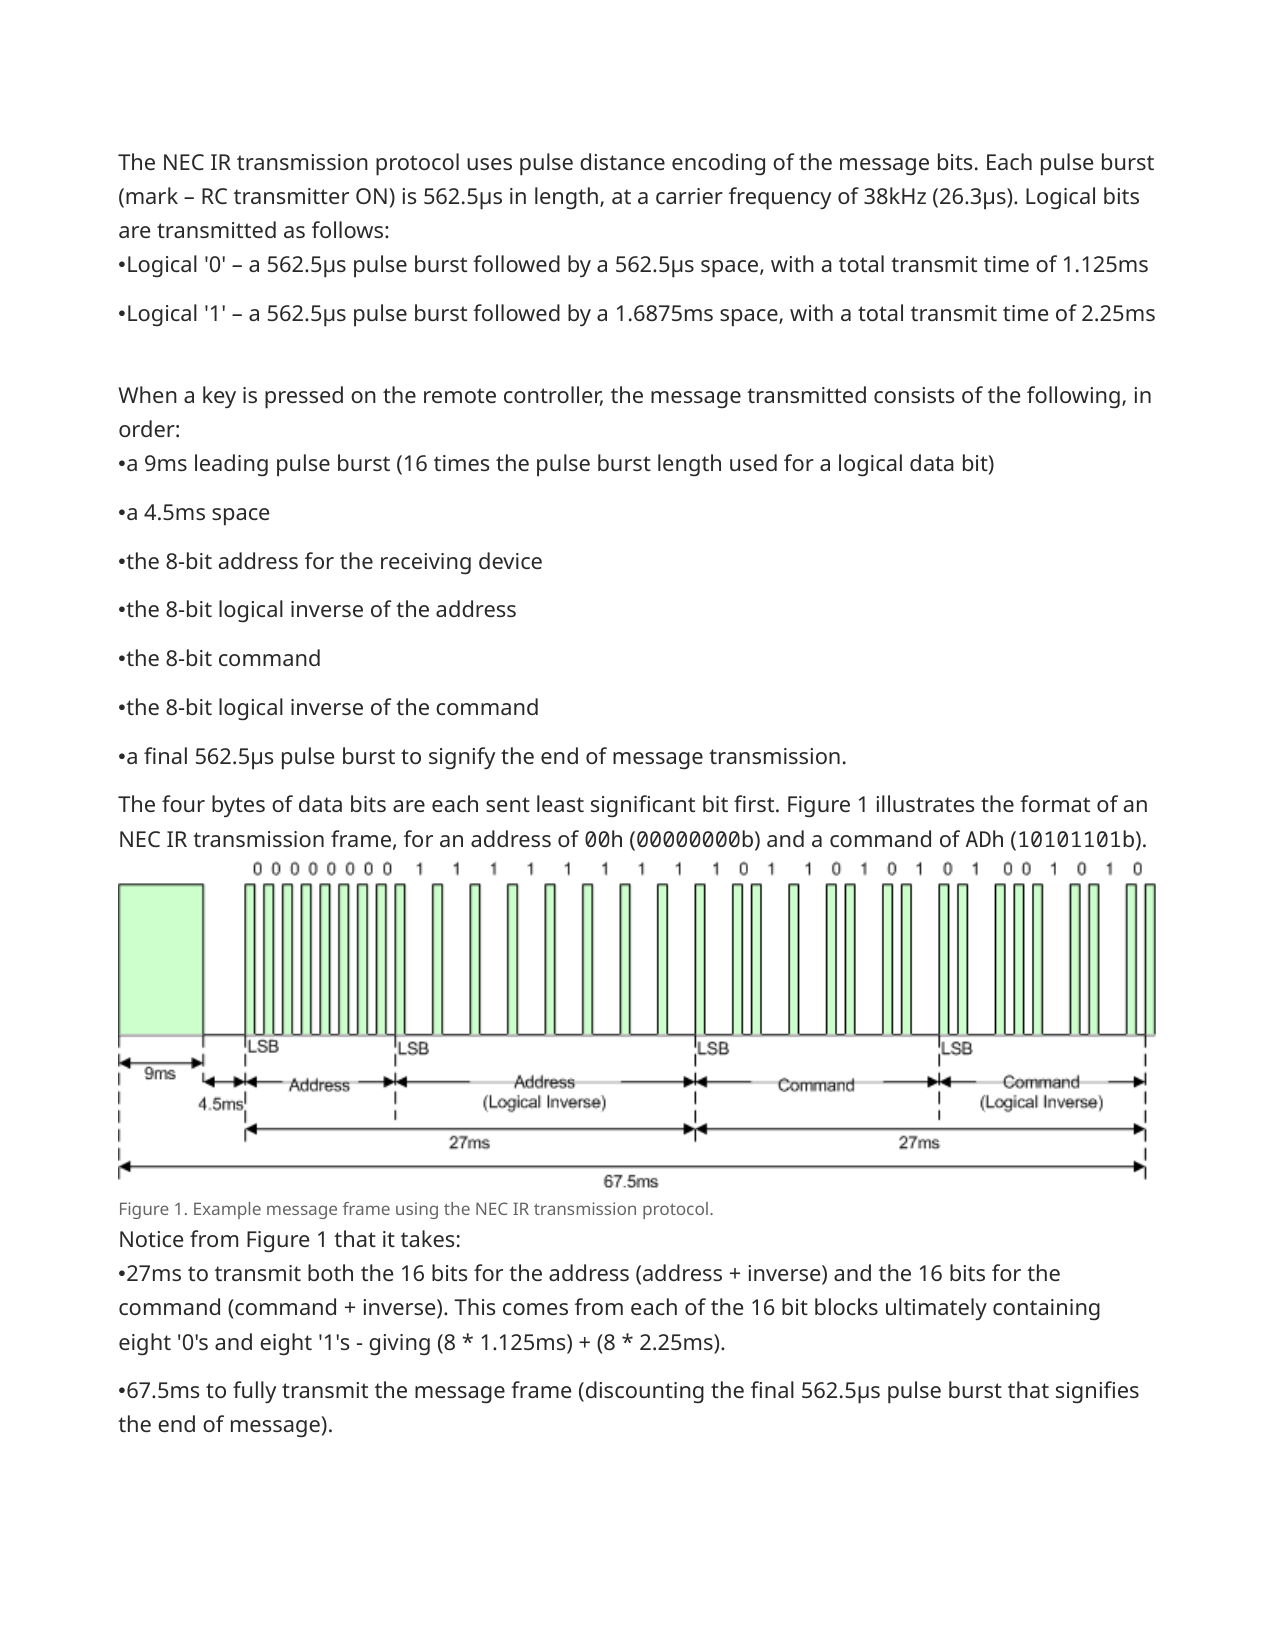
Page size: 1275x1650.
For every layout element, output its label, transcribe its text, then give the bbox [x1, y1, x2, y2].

text The four bytes of data bits are each sent least significant bit first. Figure 1 illustrates the format of an NEC IR transmission frame, for an address of 00h (00000000b) and a command of ADh (10101101b). [118, 789, 1157, 853]
text When a key is pressed on the remote controller, the message transmitted consists of the following, in order: [118, 380, 1157, 444]
list a 9ms leading pulse burst (16 times the pulse burst length used for a logical data bit) [118, 448, 1157, 478]
list the 8-bit address for the receiving device [118, 546, 1157, 576]
list the 8-bit logical inverse of the command [118, 692, 1157, 722]
list the 8-bit logical inverse of the address [118, 594, 1157, 624]
text The NEC IR transmission protocol uses pulse distance encoding of the message bits. Each pulse burst (mark – RC transmitter ON) is 562.5µs in length, at a carrier frequency of 38kHz (26.3µs). Logical bits are transmitted as follows: [118, 147, 1157, 245]
text Notice from Figure 1 that it takes: [118, 1224, 1157, 1254]
picture [118, 857, 1156, 1194]
text Figure 1. Example message frame using the NEC IR transmission protocol. [118, 858, 1157, 1221]
list a 4.5ms space [118, 497, 1157, 527]
list 67.5ms to fully transmit the message frame (discounting the final 562.5µs pulse burst that signifies the end of message). [118, 1375, 1157, 1439]
list Logical '0' – a 562.5µs pulse burst followed by a 562.5µs space, with a total transmit time of 1.125ms [118, 249, 1157, 279]
list Logical '1' – a 562.5µs pulse burst followed by a 1.6875ms space, with a total transmit time of 2.25ms [118, 298, 1157, 328]
list the 8-bit command [118, 643, 1157, 673]
list 27ms to transmit both the 16 bits for the address (address + inverse) and the 16 bits for the command (command + inverse). This comes from each of the 16 bit blocks ultimately containing eight '0's and eight '1's - giving (8 * 1.125ms) + (8 * 2.25ms). [118, 1258, 1157, 1356]
list a final 562.5µs pulse burst to signify the end of message transmission. [118, 741, 1157, 771]
